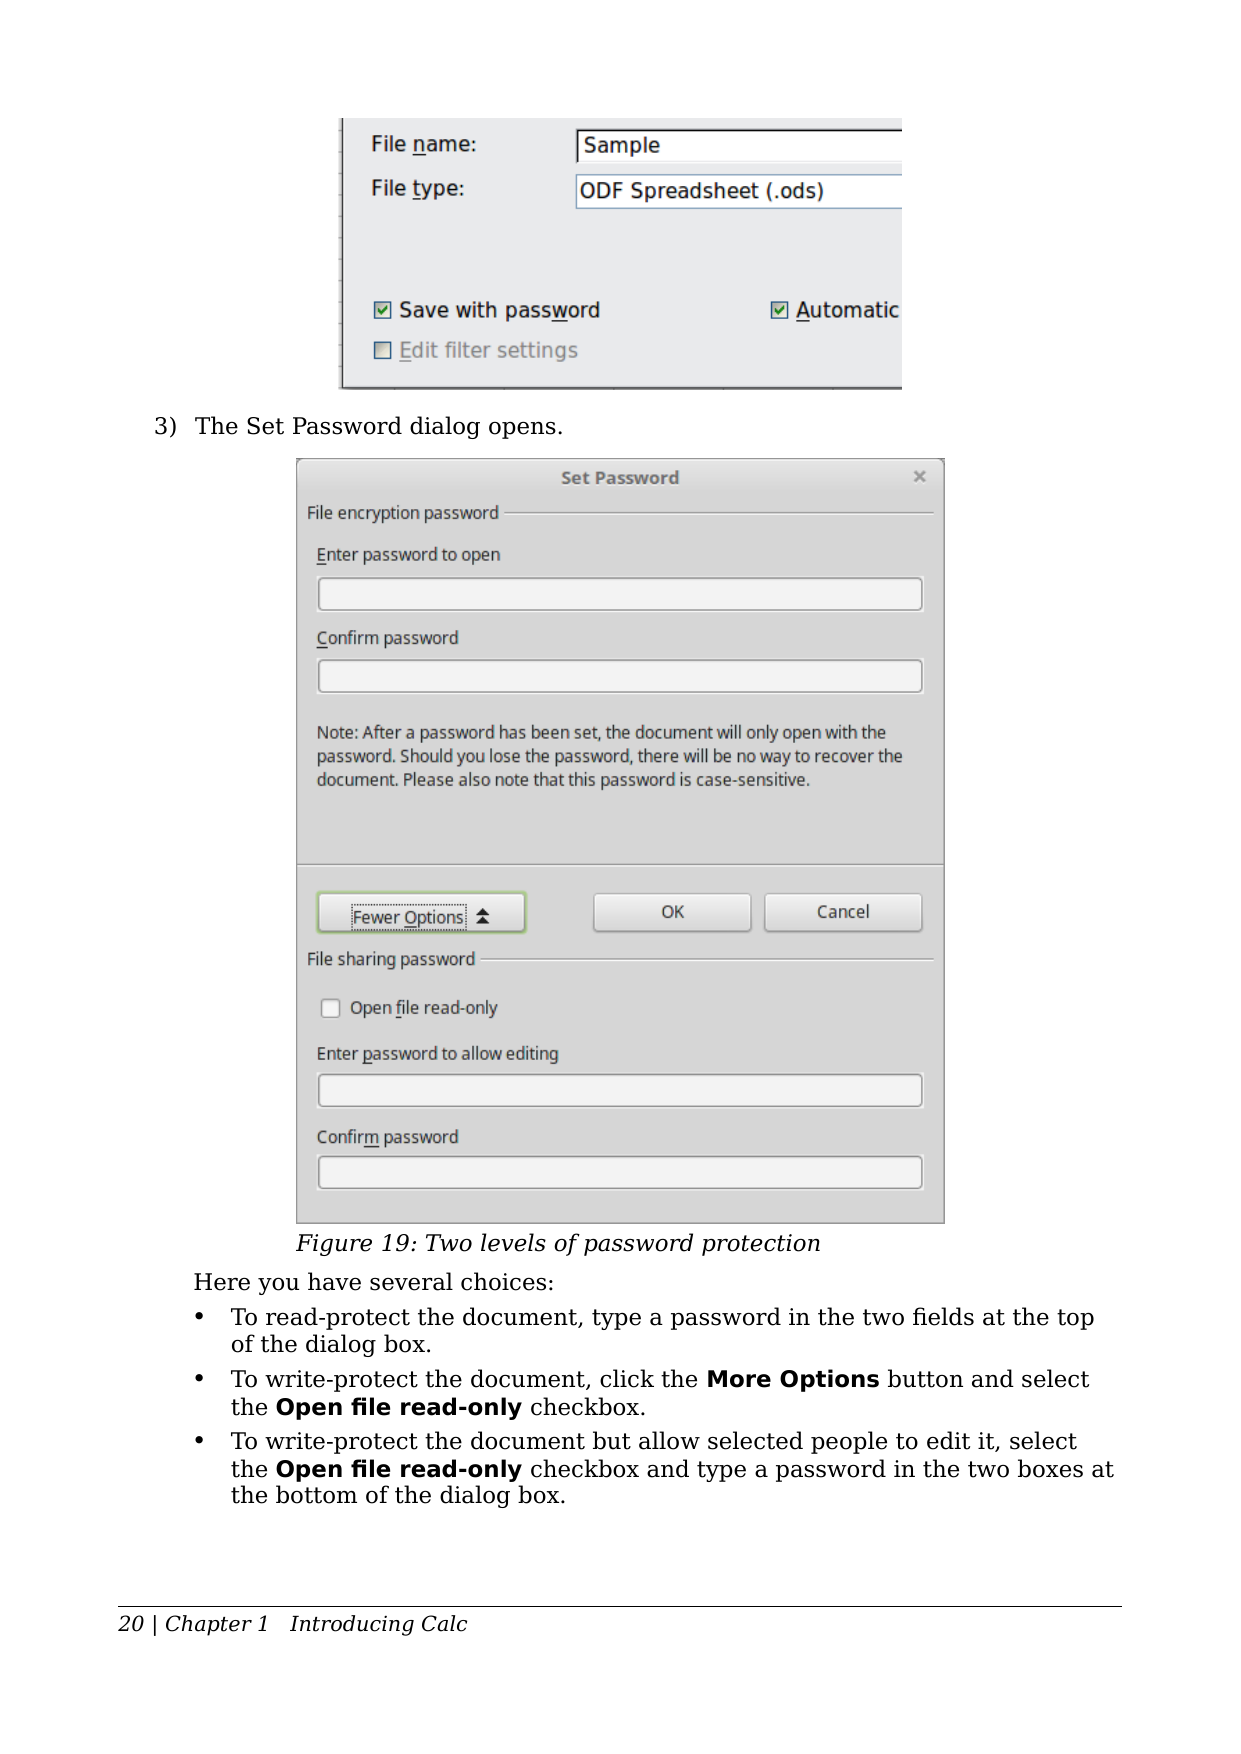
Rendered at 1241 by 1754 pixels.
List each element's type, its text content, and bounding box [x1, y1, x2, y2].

text Figure 19: Two levels of password protection [296, 1230, 944, 1257]
picture [296, 458, 945, 1224]
list The Set Password dialog opens. [177, 413, 1122, 440]
list Here you have several choices: [193, 1269, 1122, 1296]
list To write-protect the document, click the More Options button and select the Open file read-only checkbox. [192, 1364, 1122, 1420]
list To write-protect the document but allow selected people to edit it, select the Open file read-only checkbox and type a password in the two boxes at the bottom of the dialog box. [192, 1427, 1122, 1509]
picture [338, 118, 902, 390]
list To read-protect the document, type a password in the two fields at the top of the dialog box. [192, 1302, 1122, 1358]
